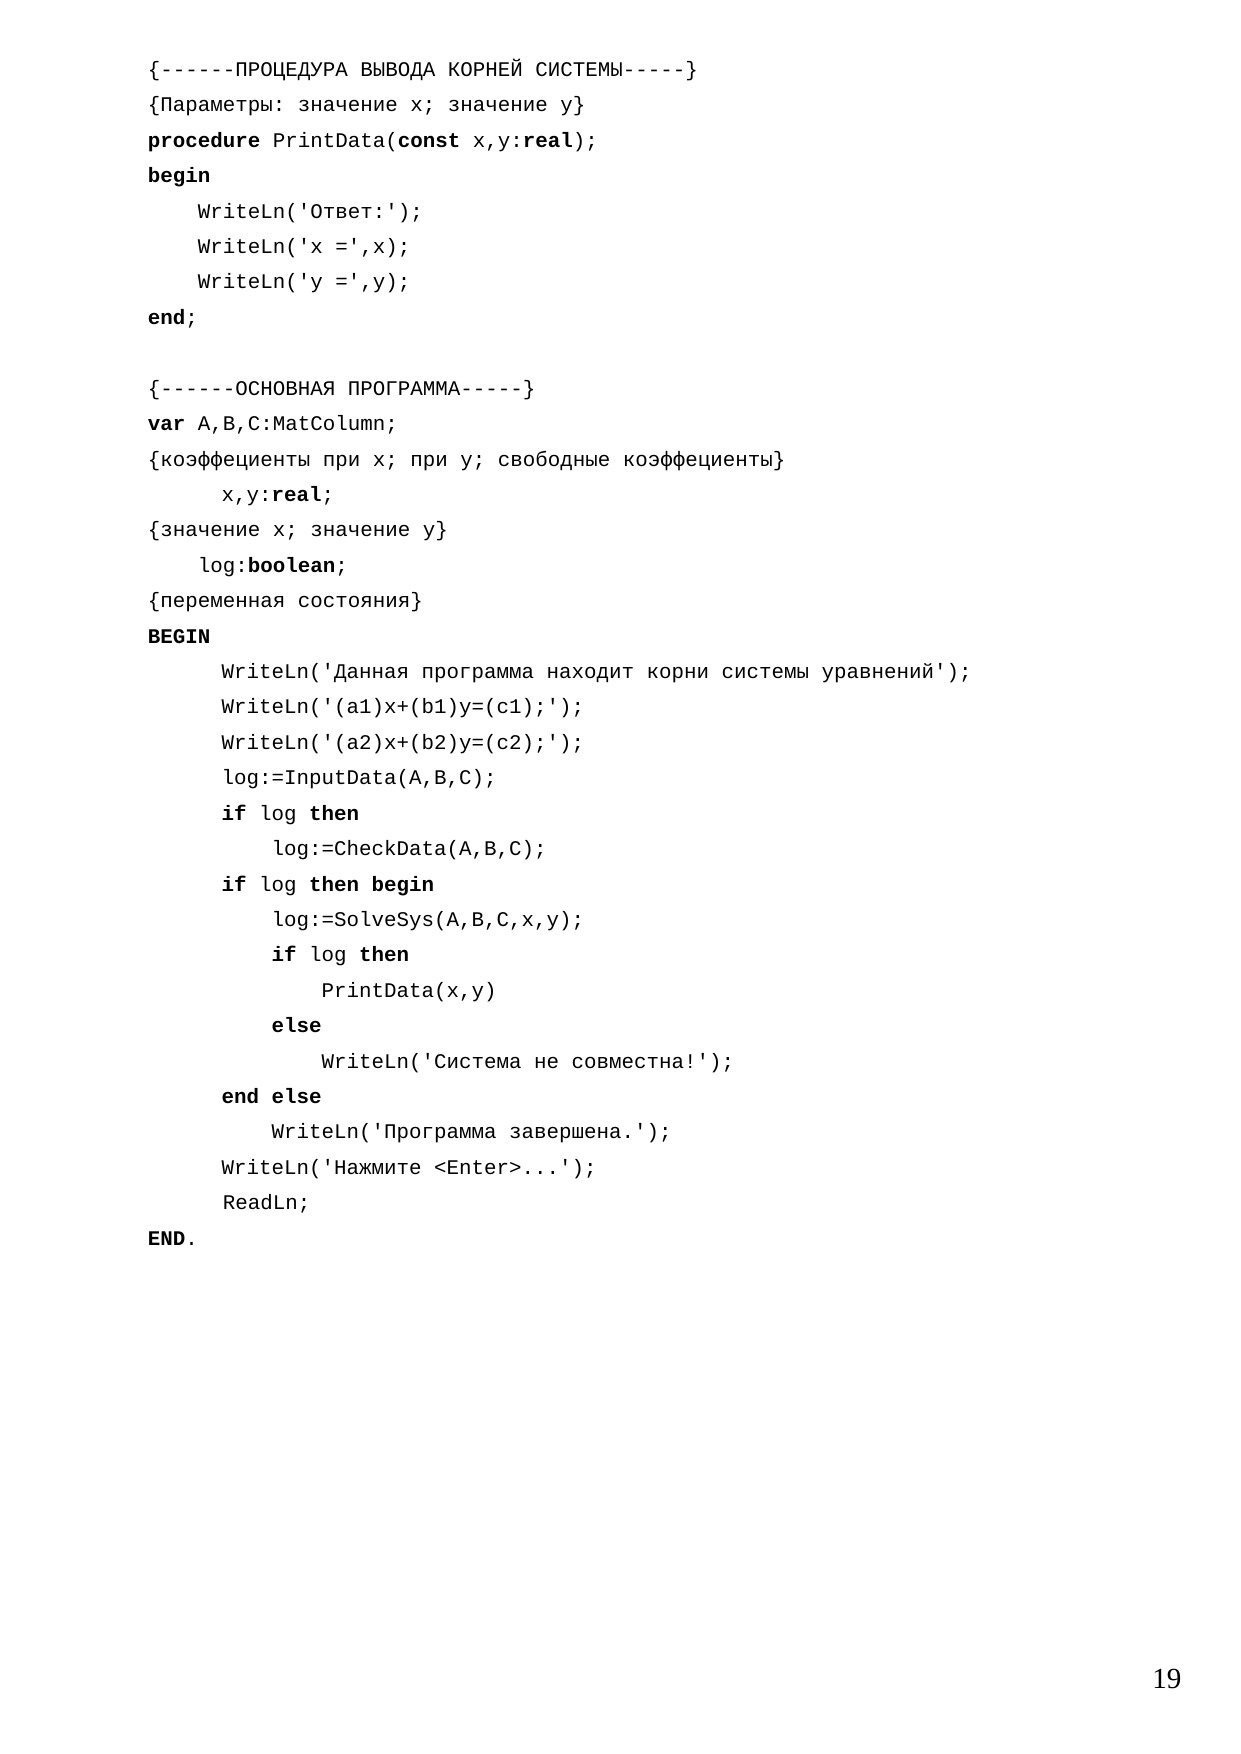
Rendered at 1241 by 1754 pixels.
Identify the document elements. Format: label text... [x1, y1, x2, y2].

text end; [148, 307, 1181, 331]
text WriteLn('Нажмите <Enter>...'); [148, 1157, 1181, 1181]
text WriteLn('Данная программа находит корни системы уравнений'); [148, 661, 1181, 685]
text procedure PrintData(const x,y:real); [148, 130, 1181, 153]
text log:=CheckData(A,B,C); [148, 838, 1181, 862]
text BEGIN [148, 626, 1181, 649]
text {------ПРОЦЕДУРА ВЫВОДА КОРНЕЙ СИСТЕМЫ-----} [148, 59, 1181, 83]
text if log then [148, 944, 1181, 968]
text {коэффециенты при x; при y; свободные коэффециенты} [148, 449, 1181, 472]
text log:=SolveSys(A,B,C,x,y); [148, 909, 1181, 933]
text log:=InputData(A,B,C); [148, 767, 1181, 791]
text WriteLn('Программа завершена.'); [148, 1122, 1181, 1145]
text var A,B,C:MatColumn; [148, 413, 1181, 437]
text WriteLn('(a1)x+(b1)y=(c1);'); [148, 697, 1181, 720]
text ReadLn; [148, 1192, 1181, 1216]
text WriteLn('x =',x); [148, 236, 1181, 260]
text WriteLn('(a2)x+(b2)y=(c2);'); [148, 732, 1181, 756]
text {значение x; значение у} [148, 519, 1181, 543]
text WriteLn('y =',y); [148, 272, 1181, 295]
text {------ОСНОВНАЯ ПРОГРАММА-----} [148, 378, 1181, 401]
text WriteLn('Ответ:'); [148, 201, 1181, 224]
text WriteLn('Система не совместна!'); [148, 1051, 1181, 1074]
text x,y:real; [148, 484, 1181, 508]
text begin [148, 165, 1181, 189]
text PrintData(x,y) [148, 980, 1181, 1003]
text if log then [148, 803, 1181, 826]
text {Параметры: значение х; значение у} [148, 94, 1181, 118]
text log:boolean; [148, 555, 1181, 578]
text END. [148, 1228, 1181, 1251]
text else [148, 1015, 1181, 1039]
text {переменная состояния} [148, 590, 1181, 614]
text if log then begin [148, 874, 1181, 897]
text end else [148, 1086, 1181, 1110]
